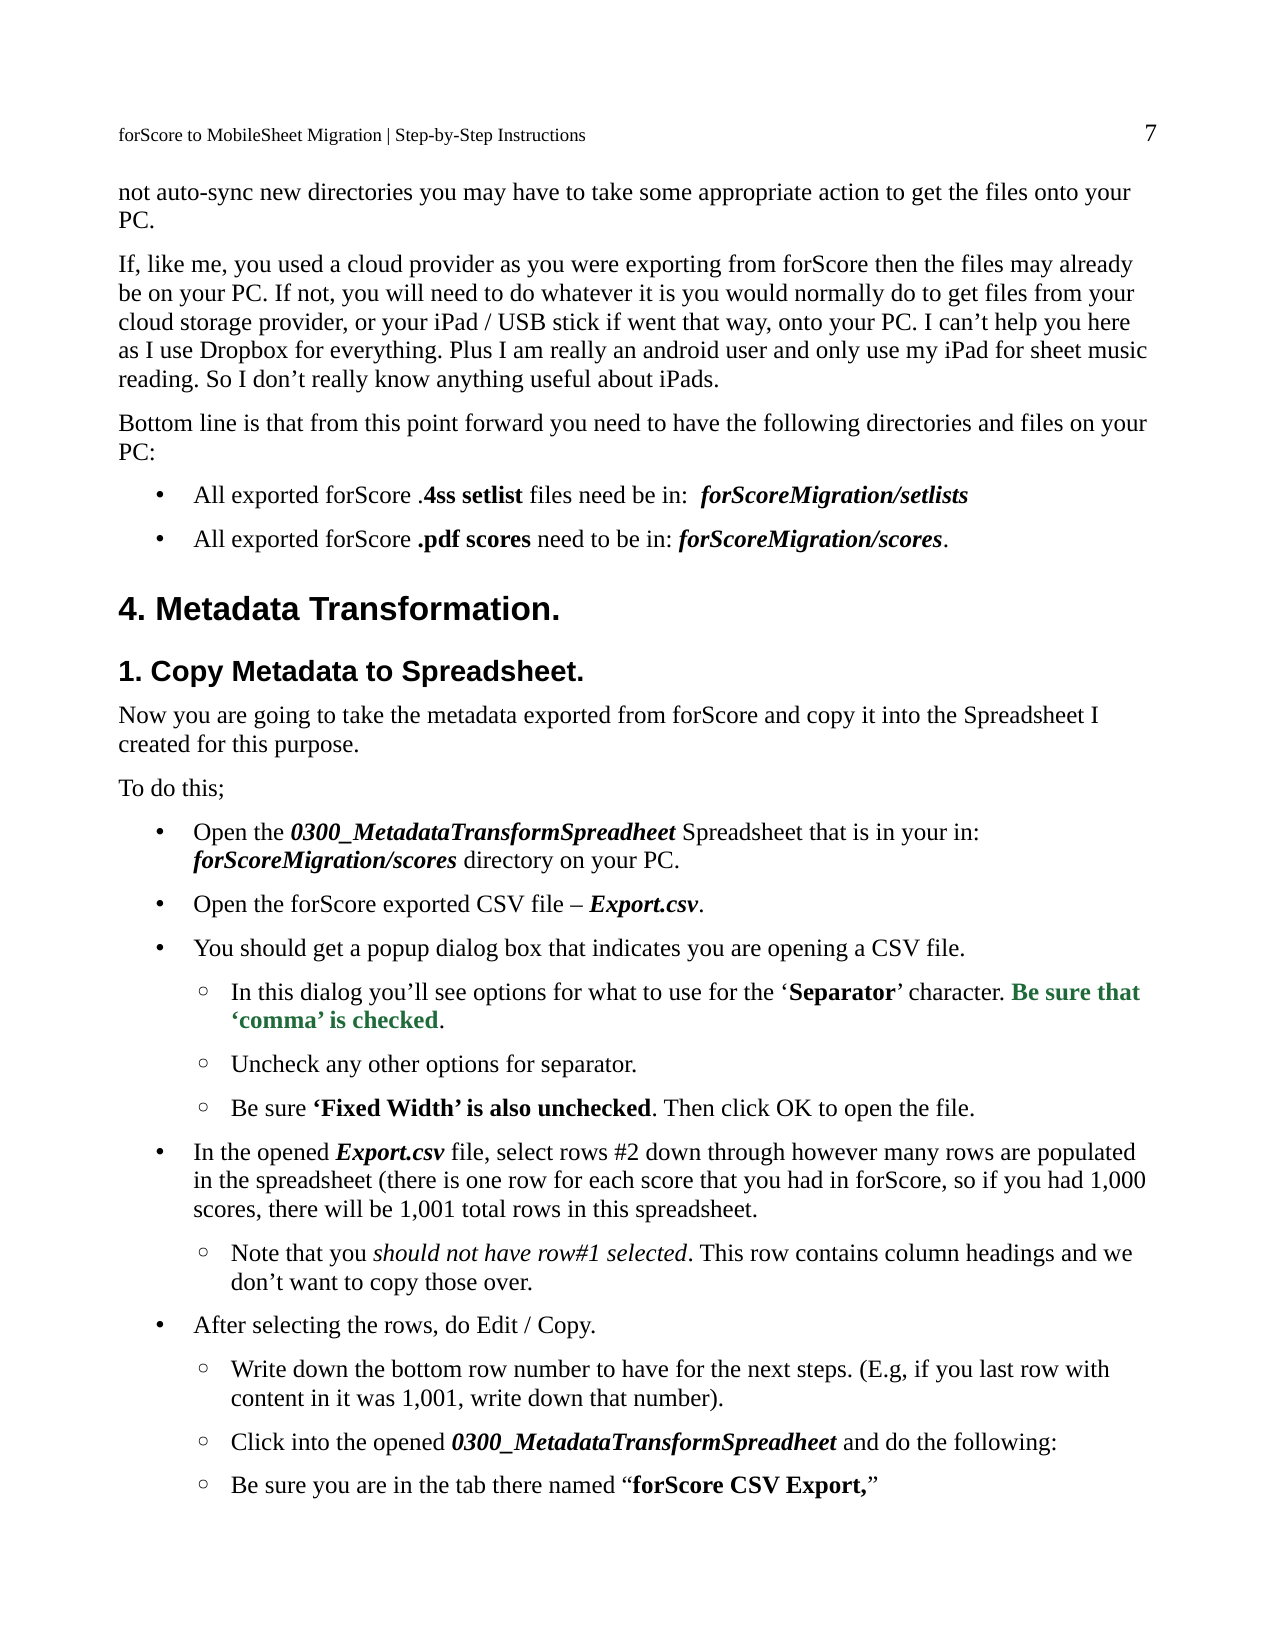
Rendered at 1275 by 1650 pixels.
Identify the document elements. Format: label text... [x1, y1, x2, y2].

list All exported forScore .pdf scores need to be in: forScoreMigration/scores. [156, 524, 1157, 553]
text If, like me, you used a cloud provider as you were exporting from forScore then the files may already be on your PC. If not, you will need to do whatever it is you would normally do to get files from your cloud storage provider, or your iPad / USB stick if went that way, onto your PC. I can’t help you here as I use Dropbox for everything. Plus I am really an android user and only use my iPad for sheet music reading. So I don’t really know anything useful about iPads. [118, 249, 1157, 393]
text Now you are going to take the metadata exported from forScore and copy it into the Spreadsheet I created for this purpose. [118, 701, 1157, 758]
list Uncheck any other options for separator. [193, 1049, 1157, 1078]
list Note that you should not have row#1 selected. This row contains column headings and we don’t want to copy those over. [193, 1238, 1157, 1296]
list Open the 0300_MetadataTransformSpreadheet Spreadsheet that is in your in: forScoreMigration/scores directory on your PC. [156, 817, 1157, 874]
subtitle 4. Metadata Transformation. [118, 589, 1157, 627]
list In this dialog you’ll see options for what to use for the ‘Separator’ character. Be sure that ‘comma’ is checked. [193, 977, 1157, 1034]
list Click into the opened 0300_MetadataTransformSpreadheet and do the following: [193, 1427, 1157, 1456]
list Be sure ‘Fixed Width’ is also unchecked. Then click OK to open the file. [193, 1093, 1157, 1122]
text not auto-sync new directories you may have to take some appropriate action to get the files onto your PC. [118, 177, 1157, 234]
text Bottom line is that from this point forward you need to have the following directories and files on your PC: [118, 408, 1157, 466]
list Be sure you are in the tab there named “forScore CSV Export,” [193, 1471, 1157, 1499]
list In the opened Export.csv file, select rows #2 down through however many rows are populated in the spreadsheet (there is one row for each score that you had in forScore, so if you had 1,000 scores, there will be 1,001 total rows in this spreadsheet. [156, 1137, 1157, 1223]
subtitle 1. Copy Metadata to Spreadsheet. [118, 654, 1157, 688]
text To do this; [118, 773, 1157, 802]
list Open the forScore exported CSV file – Export.csv. [156, 889, 1157, 918]
list Write down the bottom row number to have for the next steps. (E.g, if you last row with content in it was 1,001, write down that number). [193, 1354, 1157, 1412]
list You should get a popup dialog box that indicates you are opening a CSV file. [156, 933, 1157, 962]
list After selecting the rows, do Edit / Copy. [156, 1311, 1157, 1339]
list All exported forScore .4ss setlist files need be in: forScoreMigration/setlists [156, 481, 1157, 509]
